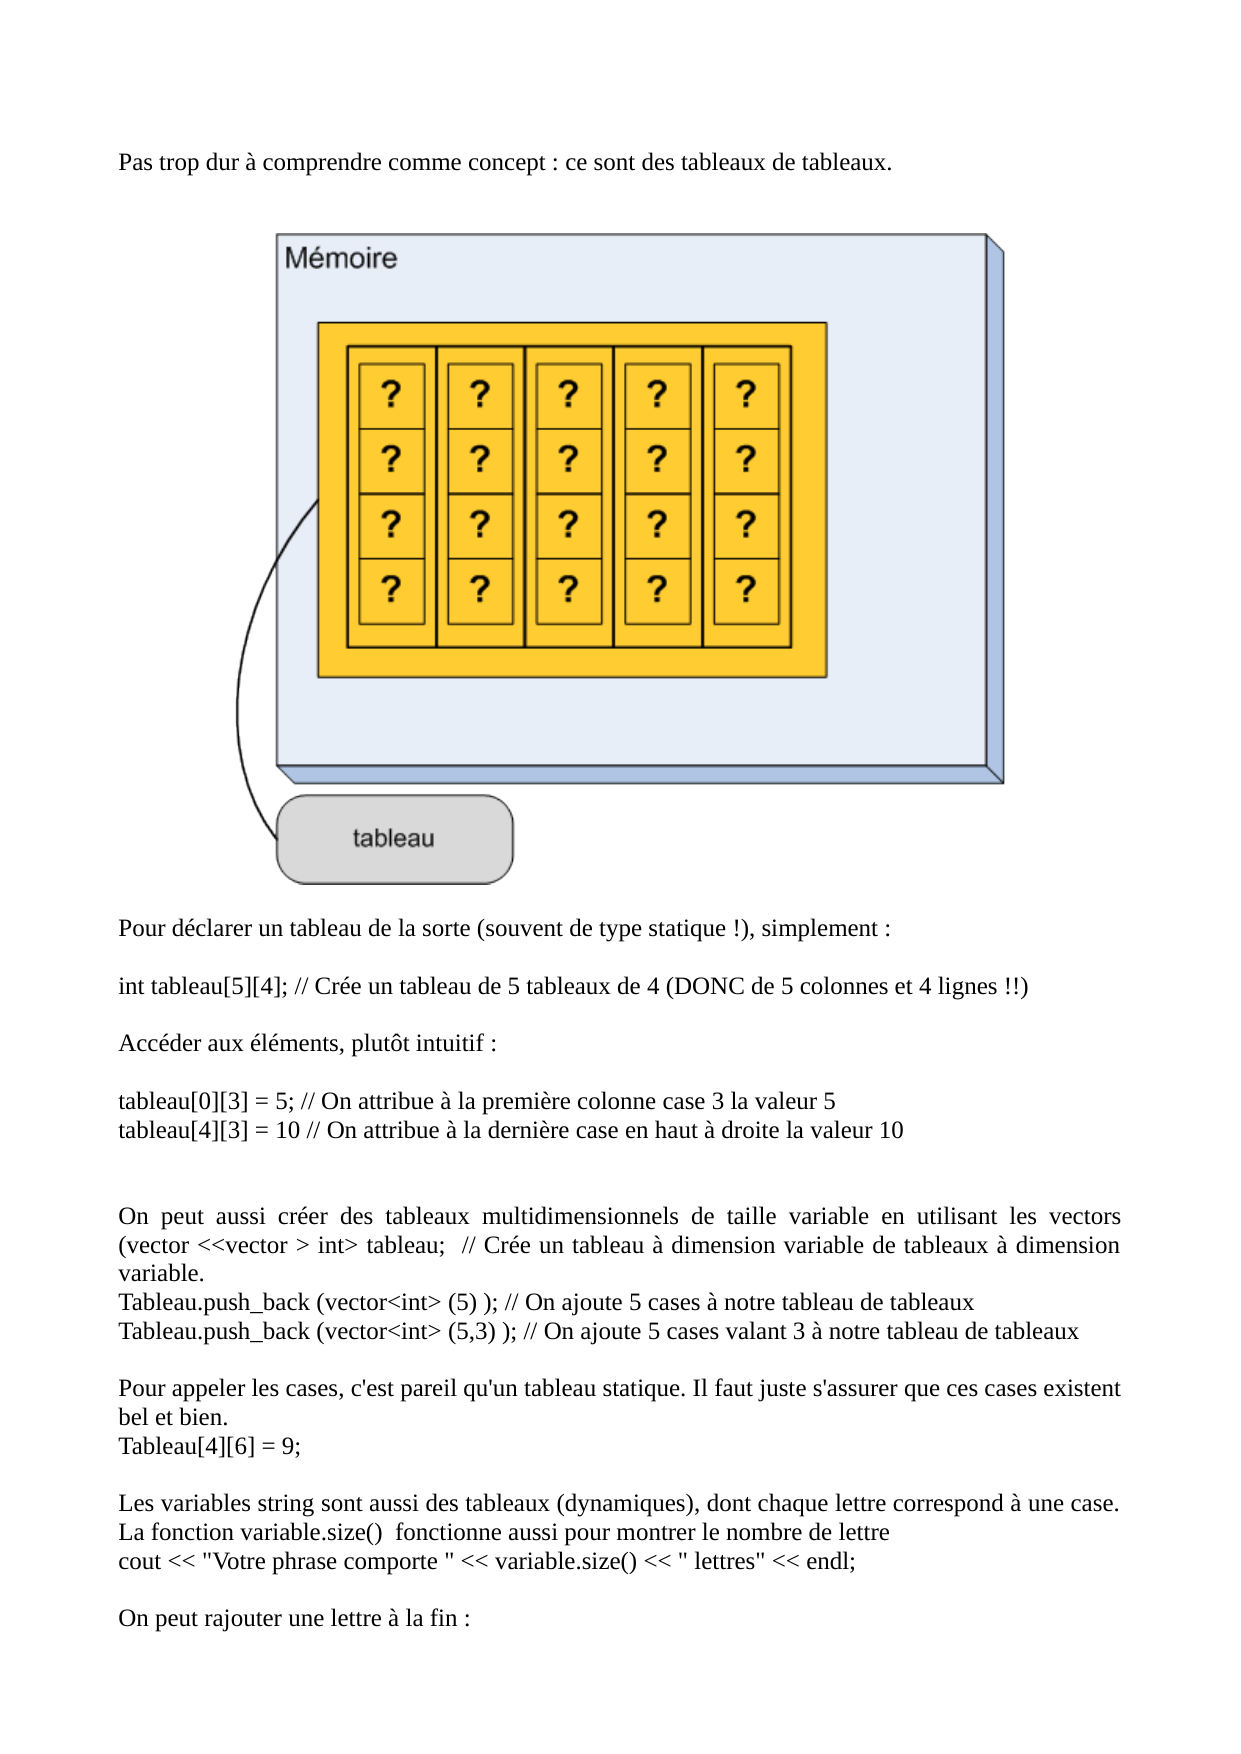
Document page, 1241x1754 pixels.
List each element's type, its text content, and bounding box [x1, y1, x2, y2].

text tableau[4][3] = 10 // On attribue à la dernière case en haut à droite la valeur 10 [118, 1115, 1122, 1143]
text Tableau[4][6] = 9; [118, 1431, 1122, 1460]
text int tableau[5][4]; // Crée un tableau de 5 tableaux de 4 (DONC de 5 colonnes et 4 lignes !!) [118, 971, 1122, 1000]
text Accéder aux éléments, plutôt intuitif : [118, 1028, 1122, 1057]
text Tableau.push_back (vector<int> (5) ); // On ajoute 5 cases à notre tableau de tableaux [118, 1287, 1122, 1316]
text On peut rajouter une lettre à la fin : [118, 1603, 1122, 1632]
text Pas trop dur à comprendre comme concept : ce sont des tableaux de tableaux. [118, 147, 1122, 176]
text Pour déclarer un tableau de la sorte (souvent de type statique !), simplement : [118, 913, 1122, 942]
text Les variables string sont aussi des tableaux (dynamiques), dont chaque lettre correspond à une case. La fonction variable.size() fonctionne aussi pour montrer le nombre de lettre [118, 1488, 1122, 1546]
text Tableau.push_back (vector<int> (5,3) ); // On ajoute 5 cases valant 3 à notre tableau de tableaux [118, 1316, 1122, 1345]
picture [235, 233, 1005, 885]
text Pour appeler les cases, c'est pareil qu'un tableau statique. Il faut juste s'assurer que ces cases existent bel et bien. [118, 1373, 1122, 1431]
text On peut aussi créer des tableaux multidimensionnels de taille variable en utilisant les vectors (vector <<vector > int> tableau; // Crée un tableau à dimension variable de tableaux à dimension variable. [118, 1201, 1122, 1287]
text tableau[0][3] = 5; // On attribue à la première colonne case 3 la valeur 5 [118, 1086, 1122, 1115]
text cout << "Votre phrase comporte " << variable.size() << " lettres" << endl; [118, 1546, 1122, 1575]
